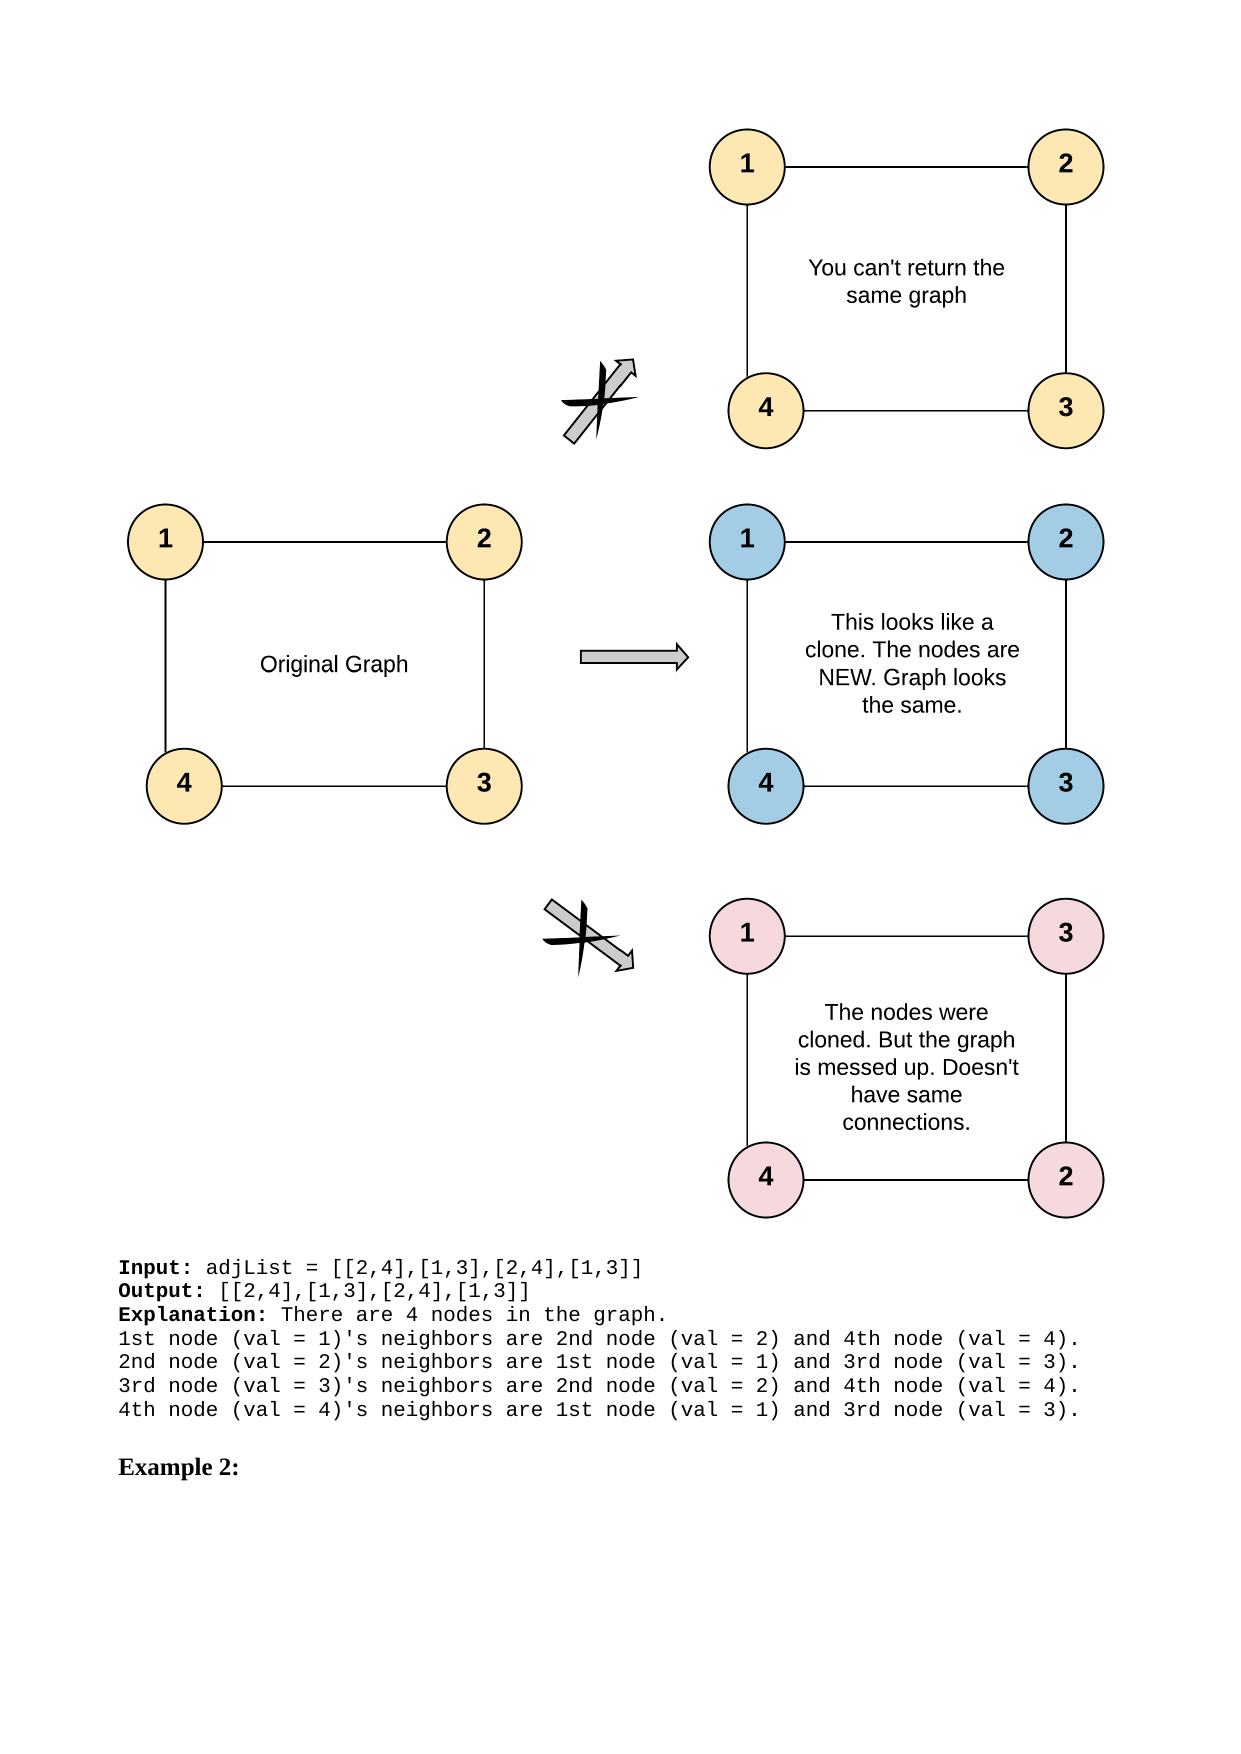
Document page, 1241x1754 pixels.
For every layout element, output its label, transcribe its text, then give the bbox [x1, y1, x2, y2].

text Explanation: There are 4 nodes in the graph. [118, 1304, 1122, 1328]
text Example 2: [118, 1452, 1122, 1481]
text 2nd node (val = 2)'s neighbors are 1st node (val = 1) and 3rd node (val = 3). [118, 1351, 1122, 1375]
text 3rd node (val = 3)'s neighbors are 2nd node (val = 2) and 4th node (val = 4). [118, 1375, 1122, 1399]
text 1st node (val = 1)'s neighbors are 2nd node (val = 2) and 4th node (val = 4). [118, 1328, 1122, 1351]
text Input: adjList = [[2,4],[1,3],[2,4],[1,3]] [118, 1257, 1122, 1281]
picture [118, 118, 1123, 1224]
text Output: [[2,4],[1,3],[2,4],[1,3]] [118, 1281, 1122, 1304]
text 4th node (val = 4)'s neighbors are 1st node (val = 1) and 3rd node (val = 3). [118, 1399, 1122, 1422]
